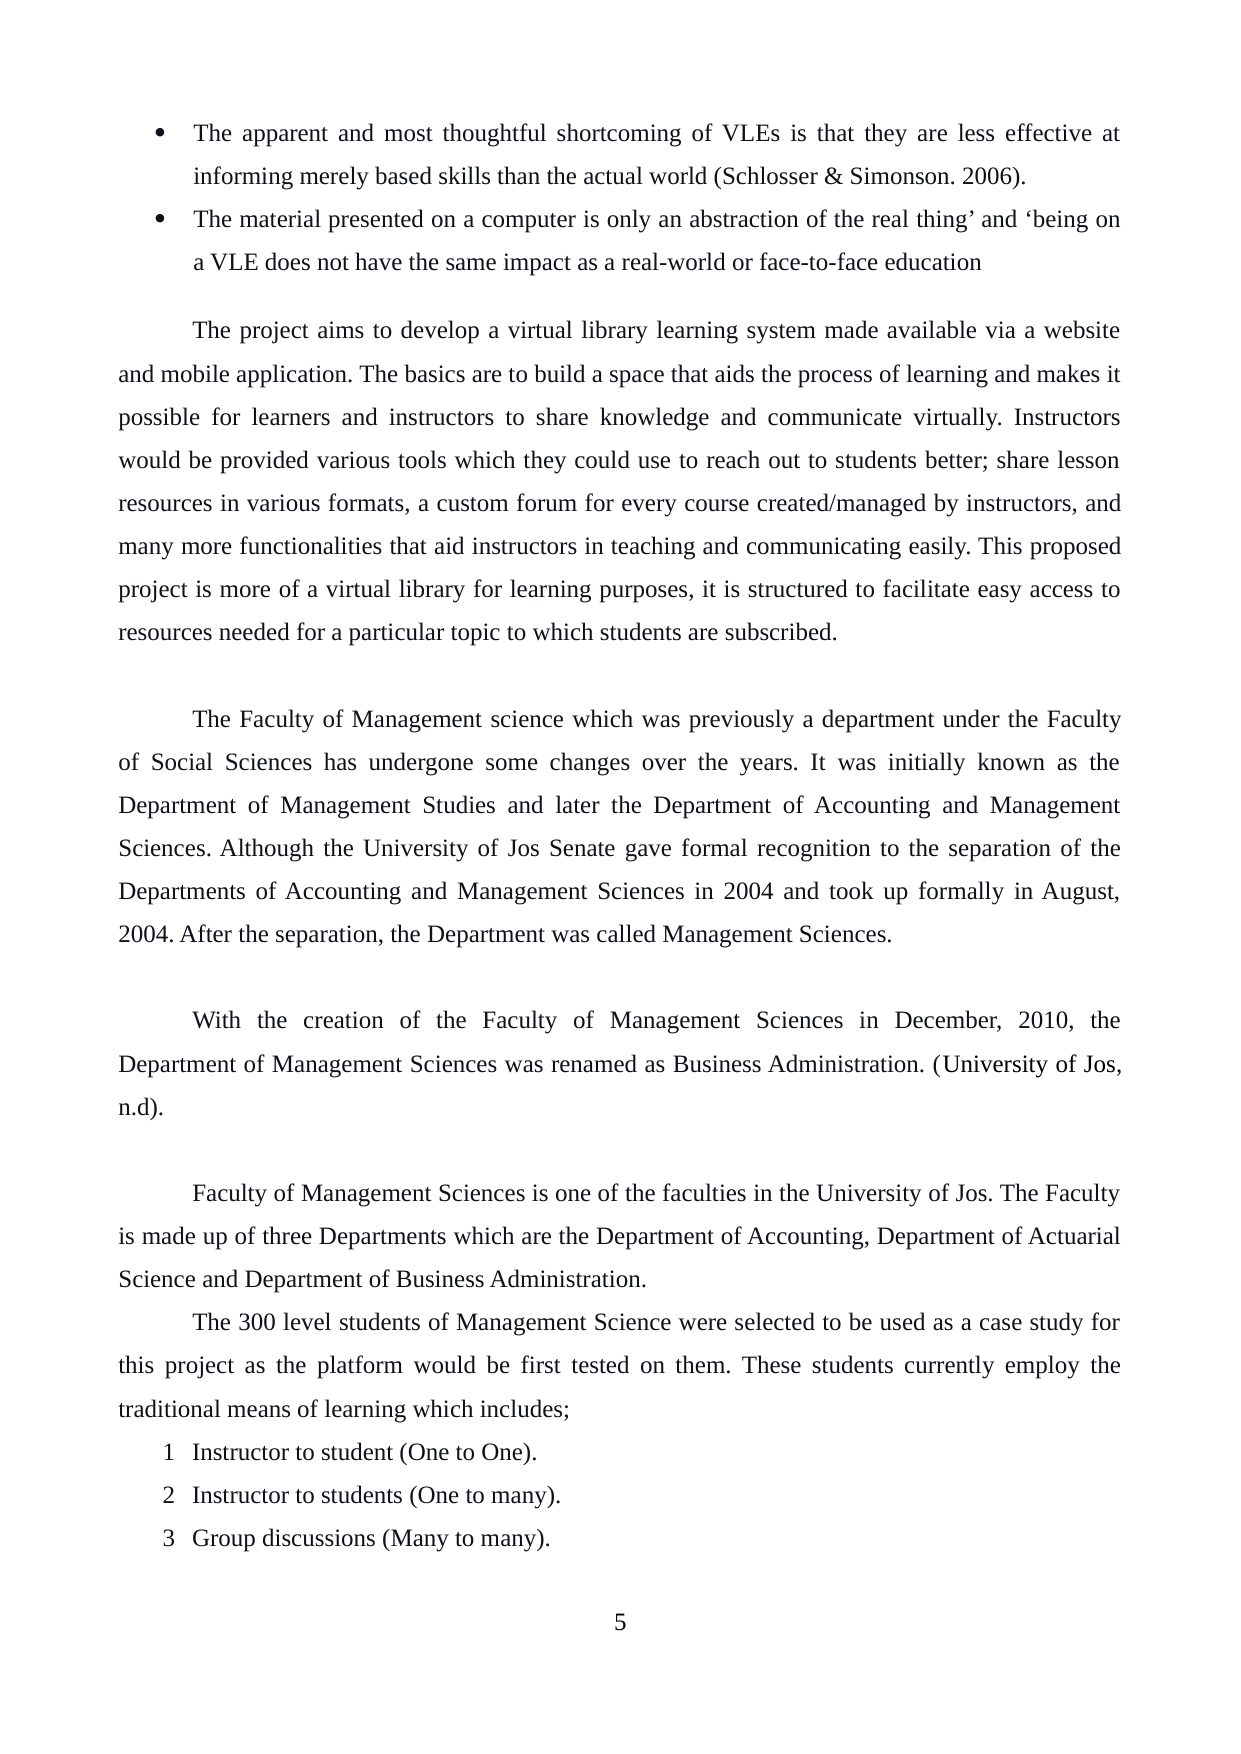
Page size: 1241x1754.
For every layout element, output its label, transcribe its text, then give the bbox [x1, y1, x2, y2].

text The 300 level students of Management Science were selected to be used as a case study for this project as the platform would be first tested on them. These students currently employ the traditional means of learning which includes; [118, 1307, 1122, 1422]
text The Faculty of Management science which was previously a department under the Faculty of Social Sciences has undergone some changes over the years. It was initially known as the Department of Management Studies and later the Department of Accounting and Management Sciences. Although the University of Jos Senate gave formal recognition to the separation of the Departments of Accounting and Management Sciences in 2004 and took up formally in August, 2004. After the separation, the Department was called Management Sciences. [118, 704, 1122, 948]
list Instructor to student (One to One). [162, 1437, 1122, 1466]
text The project aims to develop a virtual library learning system made available via a website and mobile application. The basics are to build a space that aids the process of learning and makes it possible for learners and instructors to share knowledge and communicate virtually. Instructors would be provided various tools which they could use to reach out to students better; share lesson resources in various formats, a custom forum for every course created/managed by instructors, and many more functionalities that aid instructors in teaching and communicating easily. This proposed project is more of a virtual library for learning purposes, it is structured to facilitate easy access to resources needed for a particular topic to which students are subscribed. [118, 316, 1122, 646]
list The apparent and most thoughtful shortcoming of VLEs is that they are less effective at informing merely based skills than the actual world (Schlosser & Simonson. 2006). [156, 118, 1122, 190]
list Instructor to students (One to many). [162, 1480, 1122, 1509]
text With the creation of the Faculty of Management Sciences in December, 2010, the Department of Management Sciences was renamed as Business Administration. (University of Jos, n.d). [118, 1006, 1122, 1121]
list The material presented on a computer is only an abstraction of the real thing’ and ‘being on a VLE does not have the same impact as a real-world or face-to-face education [156, 204, 1122, 276]
text Faculty of Management Sciences is one of the faculties in the University of Jos. The Faculty is made up of three Departments which are the Department of Accounting, Department of Actuarial Science and Department of Business Administration. [118, 1178, 1122, 1293]
list Group discussions (Many to many). [162, 1523, 1122, 1552]
